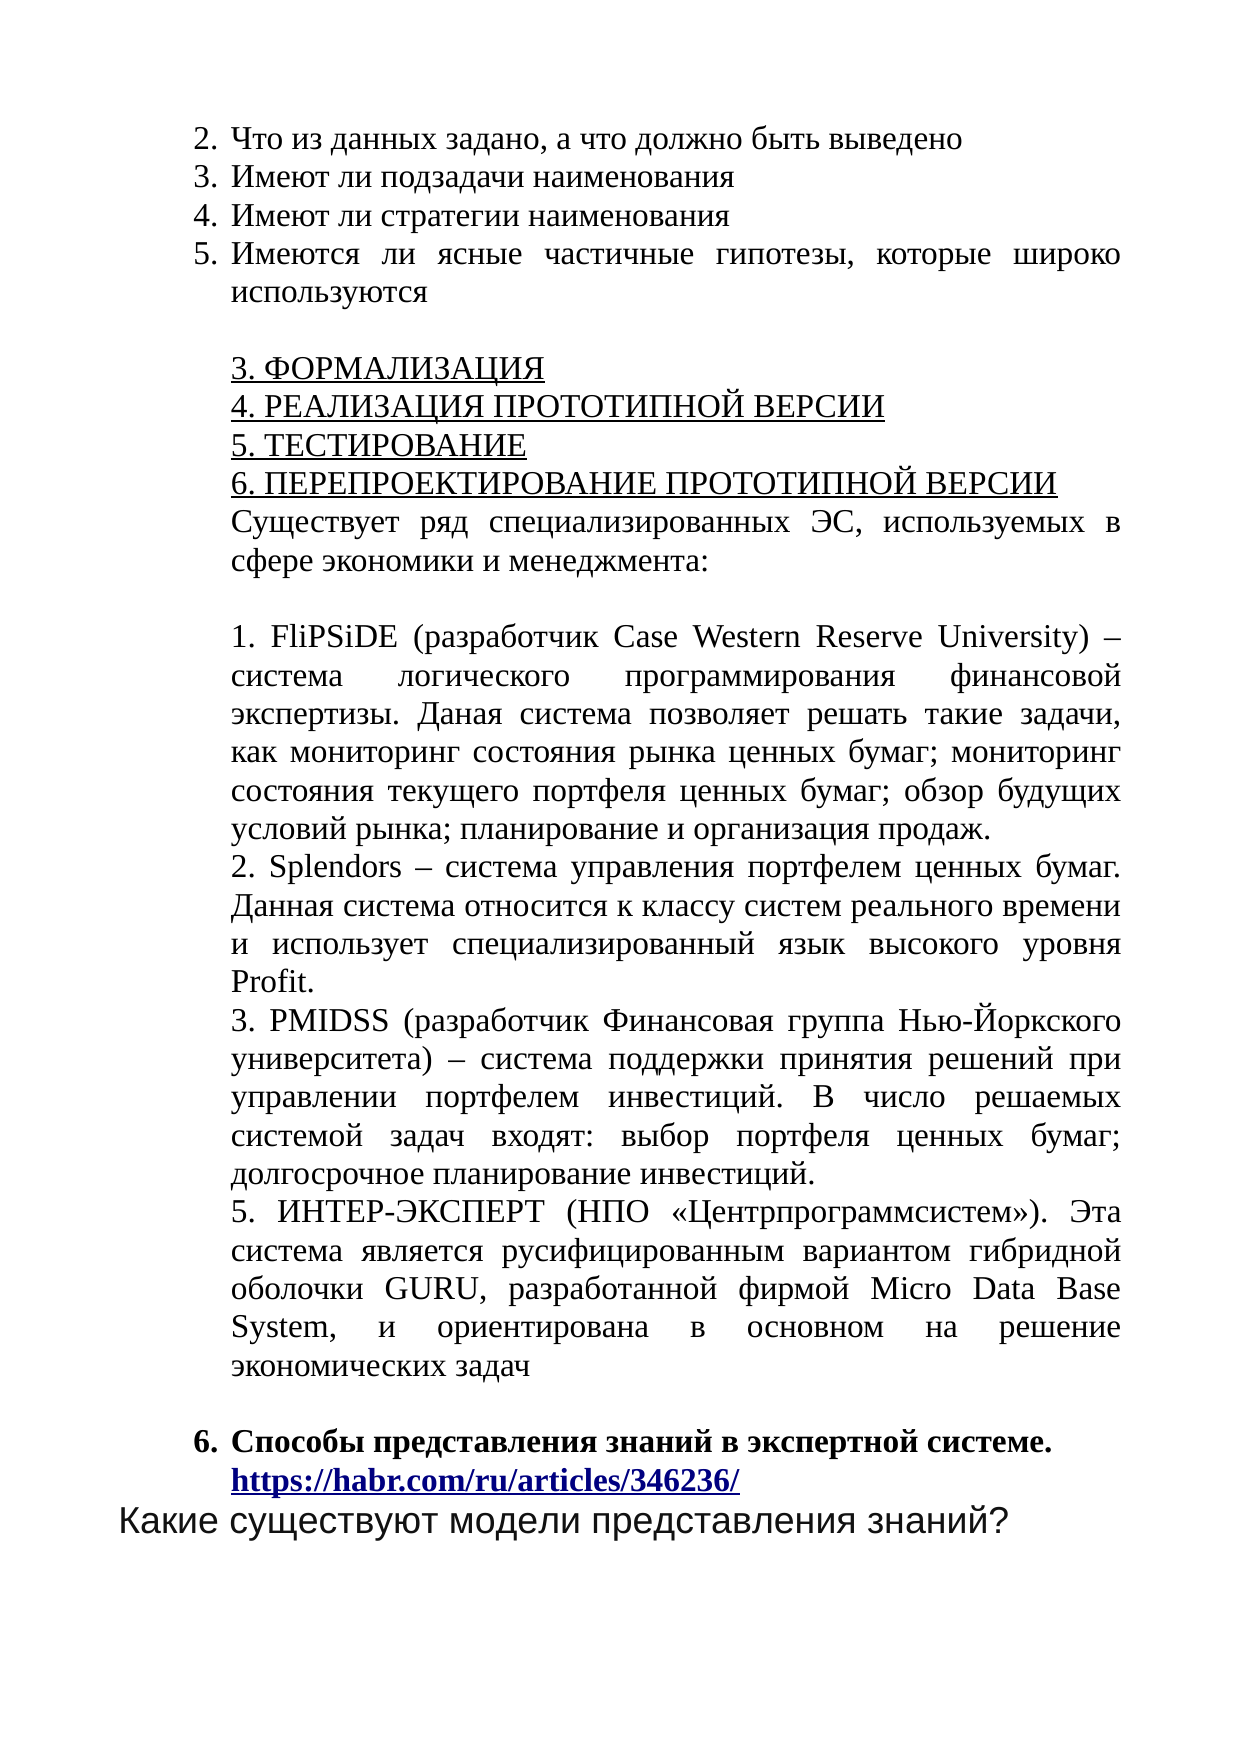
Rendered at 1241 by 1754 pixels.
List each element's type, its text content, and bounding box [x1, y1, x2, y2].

text 6. ПЕРЕПРОЕКТИРОВАНИЕ ПРОТОТИПНОЙ ВЕРСИИ [231, 463, 1122, 501]
text Какие существуют модели представления знаний? [118, 1498, 1122, 1541]
list Что из данных задано, а что должно быть выведено [193, 118, 1122, 156]
text 5. ИНТЕР-ЭКСПЕРТ (НПО «Центрпрограммсистем»). Эта система является русифицированным вариантом гибридной оболочки GURU, разработанной фирмой Micro Data Base System, и ориентирована в основном на решение экономических задач [231, 1191, 1122, 1383]
text 3. PMIDSS (разработчик Финансовая группа Нью-Йоркского университета) – система поддержки принятия решений при управлении портфелем инвестиций. В число решаемых системой задач входят: выбор портфеля ценных бумаг; долгосрочное планирование инвестиций. [231, 1000, 1122, 1191]
list Имеются ли ясные частичные гипотезы, которые широко используются [193, 233, 1122, 310]
text 2. Splendors – система управления портфелем ценных бумаг. Данная система относится к классу систем реального времени и использует специализированный язык высокого уровня Profit. [231, 846, 1122, 1000]
list Способы представления знаний в экспертной системе. [193, 1421, 1122, 1460]
text https://habr.com/ru/articles/346236/ [231, 1460, 1122, 1498]
text 4. РЕАЛИЗАЦИЯ ПРОТОТИПНОЙ ВЕРСИИ [231, 386, 1122, 425]
list Имеют ли стратегии наименования [193, 195, 1122, 233]
text 5. ТЕСТИРОВАНИЕ [231, 425, 1122, 463]
text 3. ФОРМАЛИЗАЦИЯ [231, 348, 1122, 386]
text Существует ряд специализированных ЭС, используемых в сфере экономики и менеджмента: [231, 501, 1122, 578]
text 1. FliPSiDE (разработчик Case Western Reserve University) – система логического программирования финансовой экспертизы. Даная система позволяет решать такие задачи, как мониторинг состояния рынка ценных бумаг; мониторинг состояния текущего портфеля ценных бумаг; обзор будущих условий рынка; планирование и организация продаж. [231, 616, 1122, 846]
list Имеют ли подзадачи наименования [193, 156, 1122, 195]
